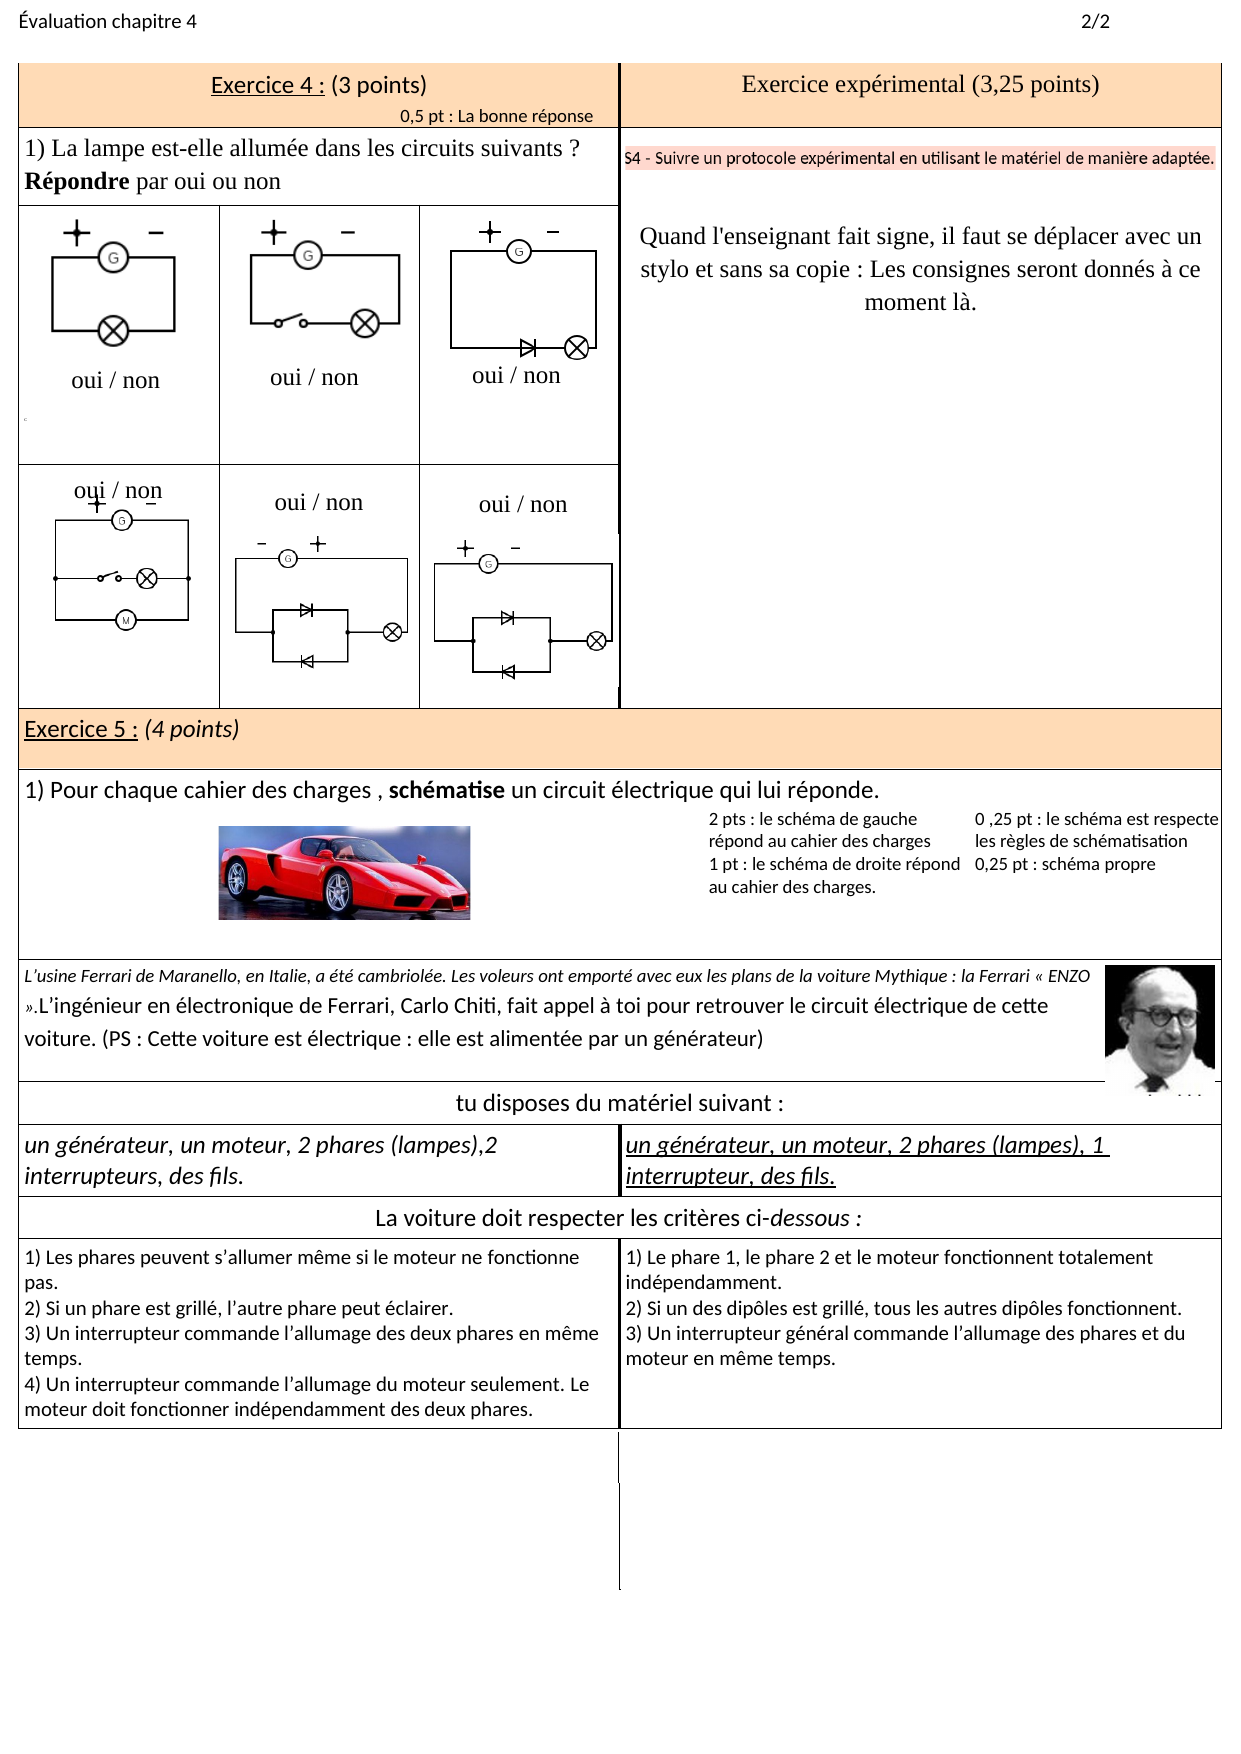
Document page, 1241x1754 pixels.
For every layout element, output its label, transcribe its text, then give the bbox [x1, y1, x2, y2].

table_cell 1) Pour chaque cahier des charges , schématise un circuit électrique qui lui réponde. [19, 770, 1221, 958]
table_cell [420, 206, 618, 464]
table_cell [220, 206, 419, 464]
picture [242, 215, 403, 346]
table_cell 1) Le phare 1, le phare 2 et le moteur fonctionnent totalement indépendamment. 2) Si un des dipôles est grillé, tous les autres dipôles fonctionnent. 3) Un interrupteur général commande l’allumage des phares et du moteur en même temps. [621, 1239, 1221, 1428]
picture [427, 534, 619, 687]
table_cell Exercice 5 : (4 points) [19, 709, 1221, 768]
picture [28, 215, 197, 348]
table_header Exercice expérimental (3,25 points) [621, 63, 1221, 127]
table_cell La voiture doit respecter les critères ci-dessous : [19, 1197, 1221, 1238]
table_cell C [19, 206, 219, 464]
table_cell un générateur, un moteur, 2 phares (lampes),2 interrupteurs, des fils. [19, 1125, 618, 1196]
table_cell un générateur, un moteur, 2 phares (lampes), 1 interrupteur, des fils. [622, 1125, 1221, 1196]
picture [1105, 965, 1215, 1096]
picture [218, 826, 471, 920]
table_cell L’usine Ferrari de Maranello, en Italie, a été cambriolée. Les voleurs ont emporté avec eux les plans de la voiture Mythique : la Ferrari « ENZO ».L’ingénieur en électronique de Ferrari, Carlo Chiti, fait appel à toi pour retrouver le circuit électrique de cette voiture. (PS : Cette voiture est électrique : elle est alimentée par un générateur) [19, 960, 1221, 1081]
picture [625, 146, 1216, 170]
picture [226, 515, 408, 676]
table_cell [19, 465, 219, 708]
picture [48, 491, 196, 632]
table_cell 1) La lampe est-elle allumée dans les circuits suivants ? Répondre par oui ou non [19, 128, 618, 204]
table_header Exercice 4 : (3 points) [19, 63, 618, 127]
table_cell [220, 465, 419, 708]
picture [446, 217, 604, 361]
table_cell tu disposes du matériel suivant : [19, 1082, 1221, 1123]
table_cell 1) Les phares peuvent s’allumer même si le moteur ne fonctionne pas. 2) Si un phare est grillé, l’autre phare peut éclairer. 3) Un interrupteur commande l’allumage des deux phares en même temps. 4) Un interrupteur commande l’allumage du moteur seulement. Le moteur doit fonctionner indépendamment des deux phares. [19, 1239, 618, 1428]
table_cell Quand l'enseignant fait signe, il faut se déplacer avec un stylo et sans sa copie : Les consignes seront donnés à ce moment là. [621, 128, 1221, 708]
table_cell [420, 465, 618, 708]
